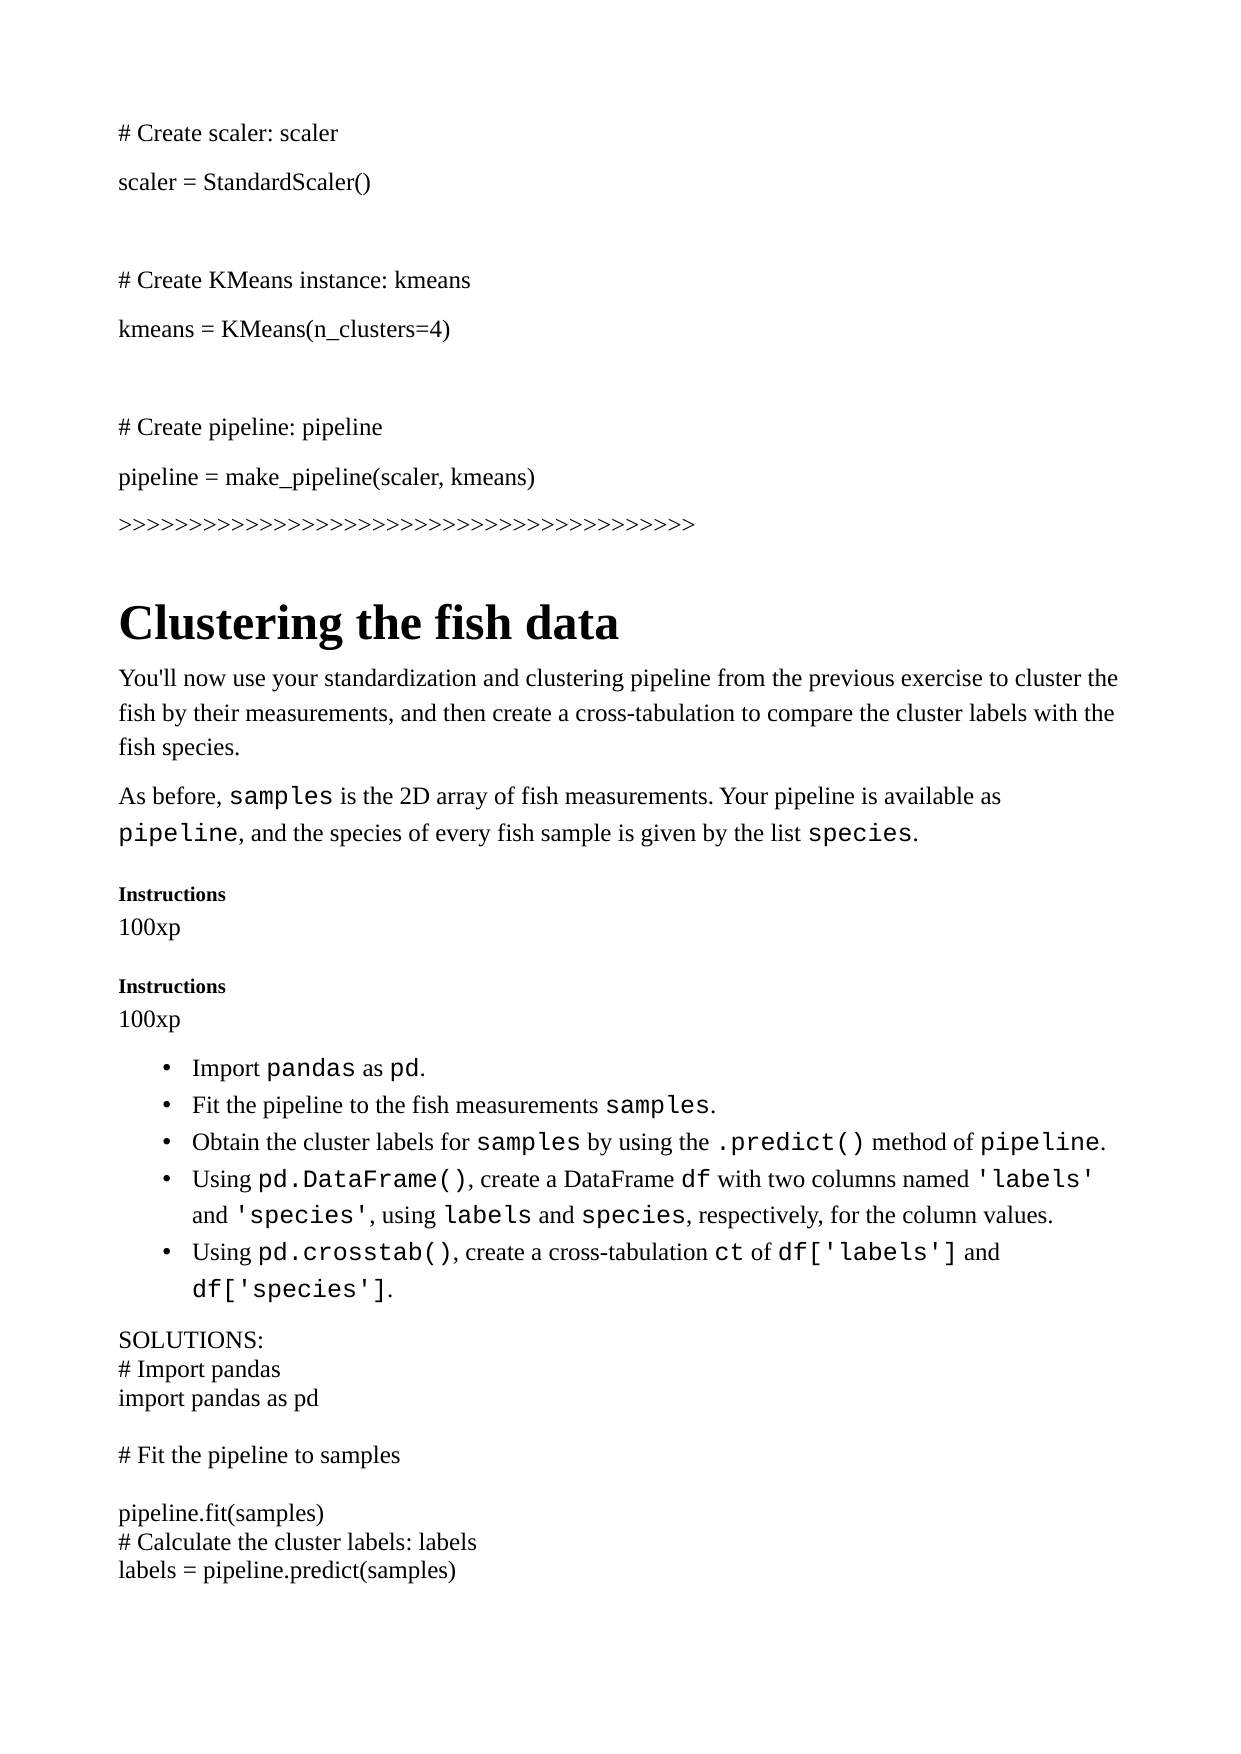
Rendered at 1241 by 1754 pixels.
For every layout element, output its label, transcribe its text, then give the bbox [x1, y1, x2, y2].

text # Fit the pipeline to samples [118, 1441, 1122, 1469]
text pipeline = make_pipeline(scaler, kmeans) [118, 462, 1122, 490]
text import pandas as pd [118, 1383, 1122, 1412]
text You'll now use your standardization and clustering pipeline from the previous exercise to cluster the fish by their measurements, and then create a cross-tabulation to compare the cluster labels with the fish species. [118, 663, 1122, 761]
list Using pd.DataFrame(), create a DataFrame df with two columns named 'labels' and 'species', using labels and species, respectively, for the column values. [162, 1164, 1122, 1231]
list Obtain the cluster labels for samples by using the .predict() method of pipeline. [162, 1127, 1122, 1158]
text scaler = StandardScaler() [118, 167, 1122, 196]
text # Create pipeline: pipeline [118, 412, 1122, 441]
text # Create scaler: scaler [118, 118, 1122, 147]
text # Import pandas [118, 1354, 1122, 1383]
text # Calculate the cluster labels: labels [118, 1527, 1122, 1556]
text pipeline.fit(samples) [118, 1498, 1122, 1527]
list Using pd.crosstab(), create a cross-tabulation ct of df['labels'] and df['species']. [162, 1237, 1122, 1305]
text SOLUTIONS: [118, 1326, 1122, 1354]
text kmeans = KMeans(n_clusters=4) [118, 314, 1122, 343]
text 100xp [118, 912, 1122, 941]
list Fit the pipeline to the fish measurements samples. [162, 1090, 1122, 1121]
text 100xp [118, 1004, 1122, 1033]
text labels = pipeline.predict(samples) [118, 1556, 1122, 1584]
text # Create KMeans instance: kmeans [118, 265, 1122, 294]
subtitle Instructions [118, 974, 1122, 998]
subtitle Clustering the fish data [118, 593, 1122, 651]
list Import pandas as pd. [162, 1053, 1122, 1084]
subtitle Instructions [118, 882, 1122, 906]
text As before, samples is the 2D array of fish measurements. Your pipeline is available as pipeline, and the species of every fish sample is given by the list species. [118, 781, 1122, 848]
text >>>>>>>>>>>>>>>>>>>>>>>>>>>>>>>>>>>>>>>>> [118, 511, 1122, 539]
